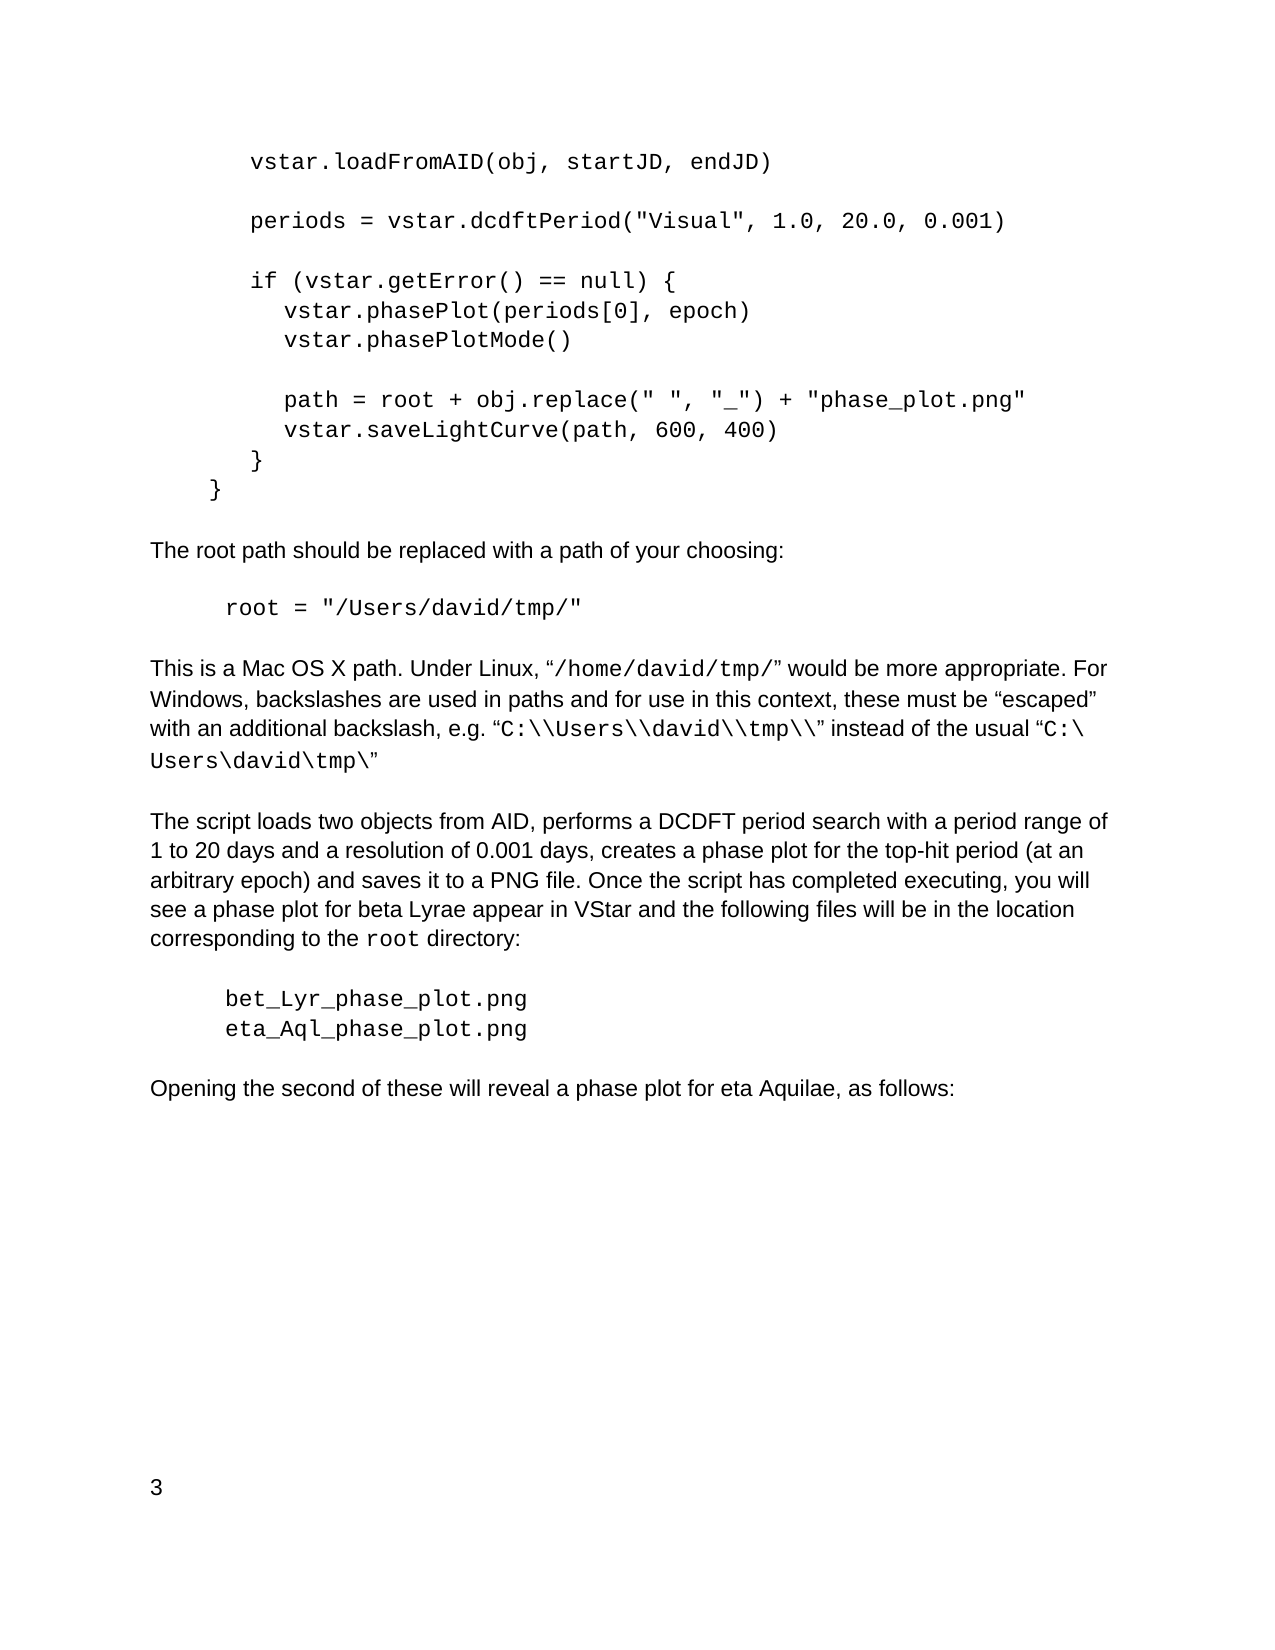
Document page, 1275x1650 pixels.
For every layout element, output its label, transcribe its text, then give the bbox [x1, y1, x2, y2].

text Opening the second of these will reveal a phase plot for eta Aquilae, as follows: [150, 1076, 1125, 1102]
text eta_Aql_phase_plot.png [225, 1017, 1125, 1043]
text vstar.loadFromAID(obj, startJD, endJD) [209, 150, 1125, 176]
text The root path should be replaced with a path of your choosing: [150, 537, 1125, 563]
text } [209, 478, 1125, 504]
text The script loads two objects from AID, performs a DCDFT period search with a period range of 1 to 20 days and a resolution of 0.001 days, creates a phase plot for the top-hit period (at an arbitrary epoch) and saves it to a PNG file. Once the script has completed executing, you will see a phase plot for beta Lyrae appear in VStar and the following files will be in the location corresponding to the root directory: [150, 808, 1125, 954]
text bet_Lyr_phase_plot.png [225, 987, 1125, 1013]
text root = "/Users/david/tmp/" [225, 596, 1125, 622]
text vstar.saveLightCurve(path, 600, 400) [209, 418, 1125, 444]
text This is a Mac OS X path. Under Linux, “/home/david/tmp/” would be more appropriate. For Windows, backslashes are used in paths and for use in this context, these must be “escaped” with an additional backslash, e.g. “C:\\Users\\david\\tmp\\” instead of the usual “C:\Users\david\tmp\” [150, 655, 1125, 775]
text path = root + obj.replace(" ", "_") + "phase_plot.png" [209, 388, 1125, 414]
text } [209, 448, 1125, 474]
text vstar.phasePlot(periods[0], epoch) [209, 299, 1125, 325]
text if (vstar.getError() == null) { [209, 269, 1125, 295]
text vstar.phasePlotMode() [209, 329, 1125, 355]
text periods = vstar.dcdftPeriod("Visual", 1.0, 20.0, 0.001) [209, 209, 1125, 236]
